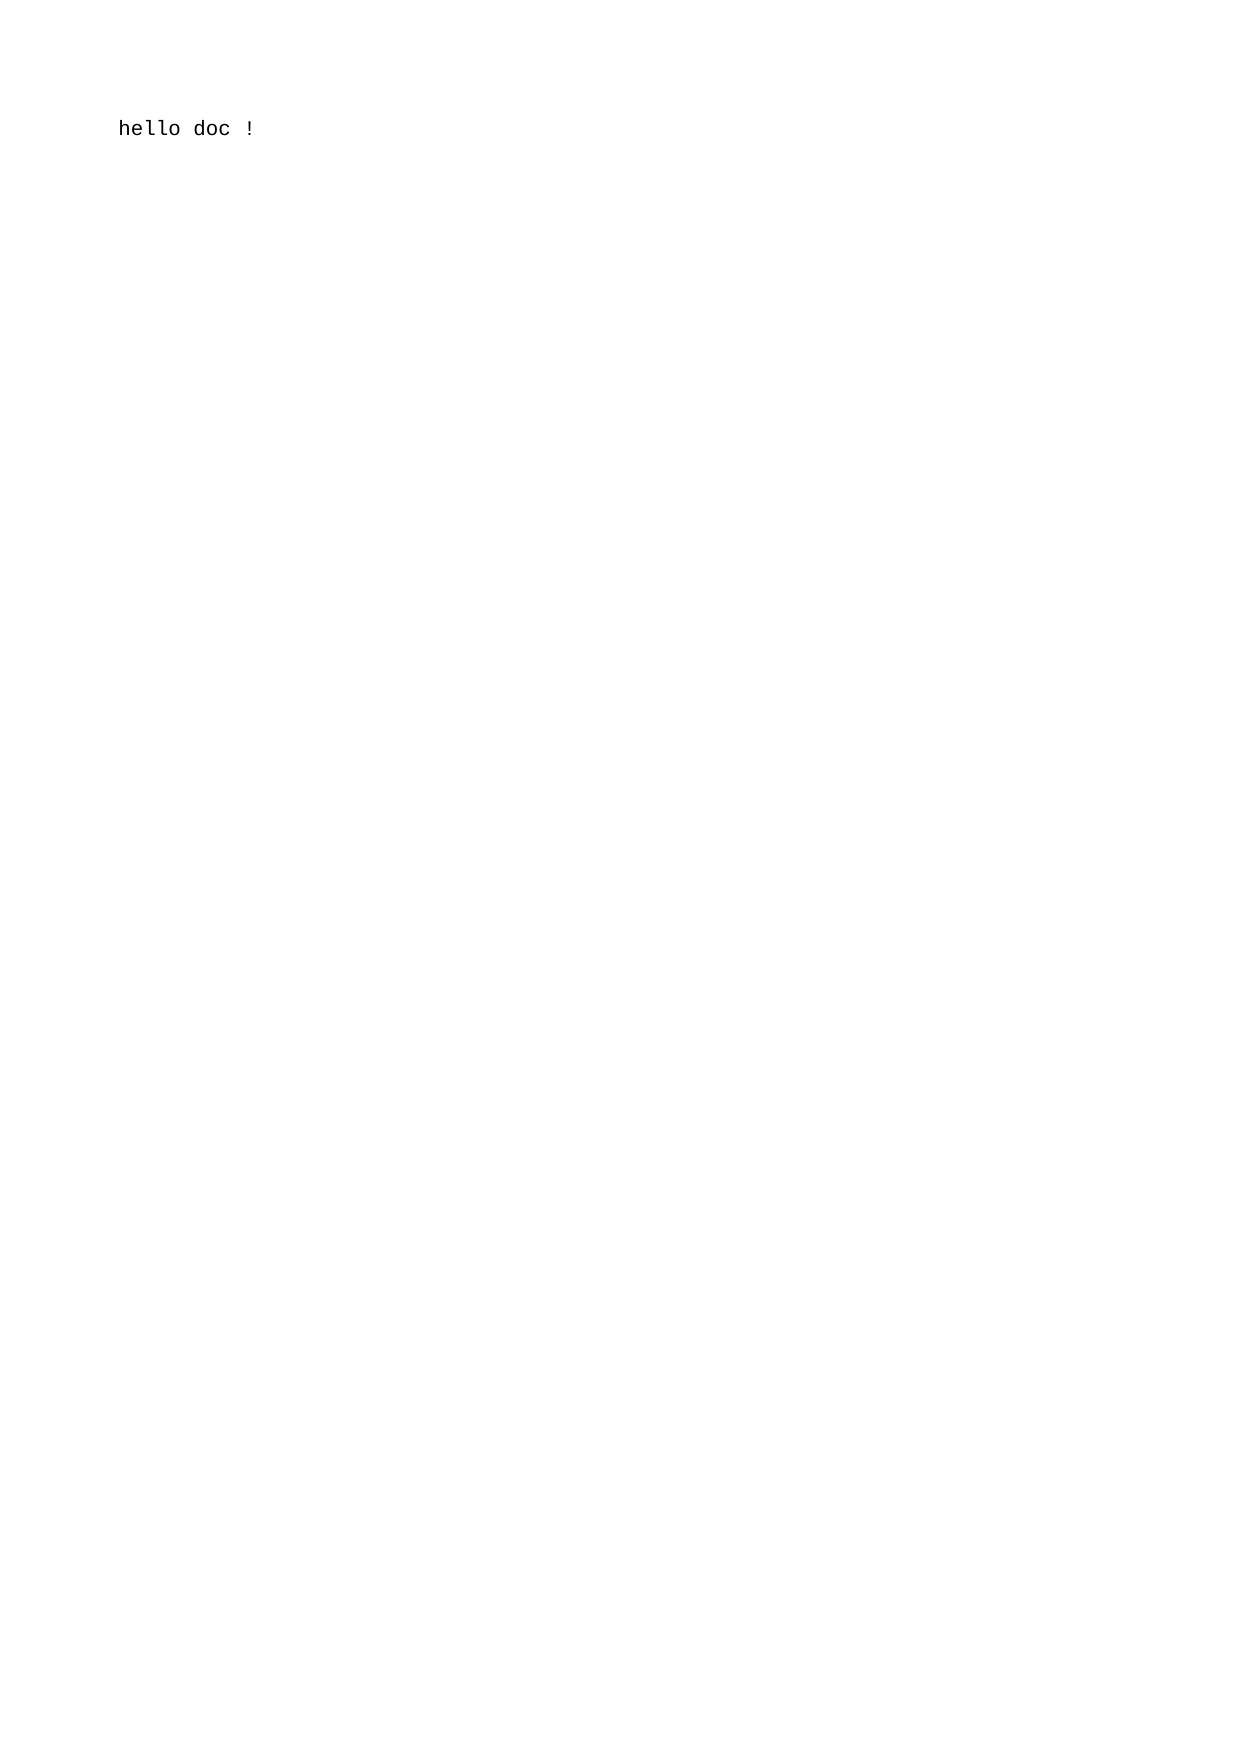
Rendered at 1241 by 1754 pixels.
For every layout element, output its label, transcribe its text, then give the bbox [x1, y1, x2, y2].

text hello doc ! [118, 118, 1122, 142]
